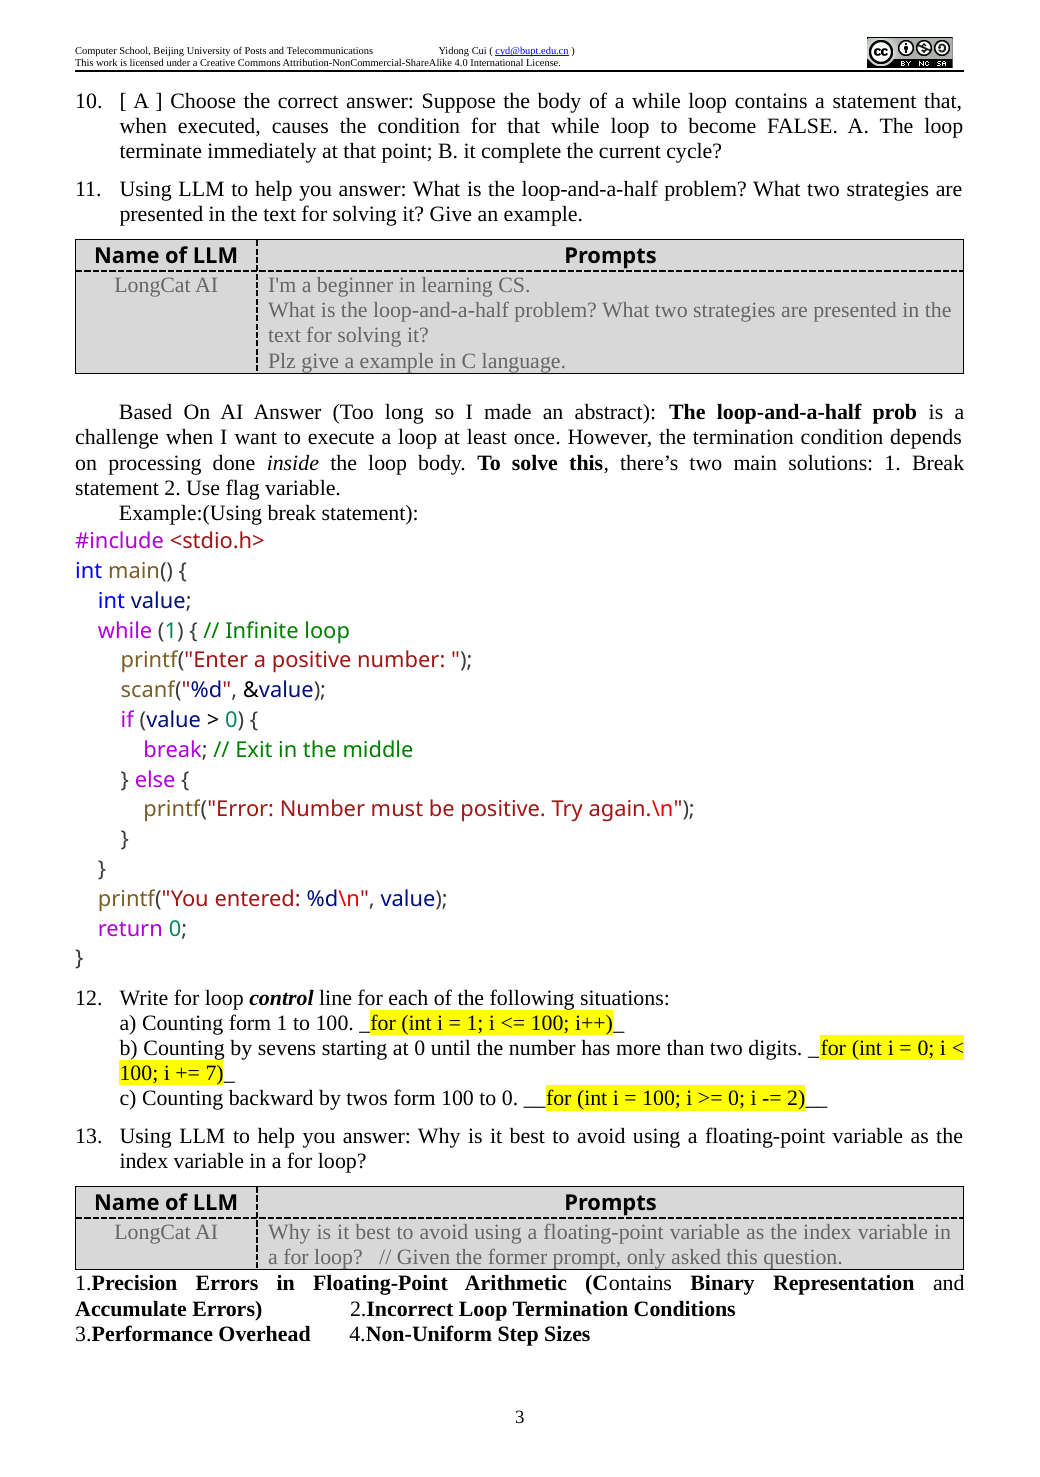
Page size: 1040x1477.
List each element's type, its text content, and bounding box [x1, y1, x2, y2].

subtitle Write for loop control line for each of the following situations: a) Counting form 1 to 100. _for (int i = 1; i <= 100; i++)_ b) Counting by sevens starting at 0 until the number has more than two digits. _for (int i = 0; i < 100; i += 7)_ c) Counting backward by twos form 100 to 0. __for (int i = 100; i >= 0; i -= 2)__ [75, 984, 964, 1111]
table_header Prompts [257, 240, 963, 270]
text } [75, 942, 964, 972]
text int main() { [75, 555, 964, 585]
text int value; [75, 585, 964, 614]
text printf("Enter a positive number: "); [75, 644, 964, 674]
subtitle Using LLM to help you answer: Why is it best to avoid using a floating-point variable as the index variable in a for loop? [75, 1123, 964, 1173]
text if (value > 0) { [75, 704, 964, 734]
text } else { [75, 763, 964, 793]
text } [75, 853, 964, 883]
text while (1) { // Infinite loop [75, 614, 964, 644]
text printf("Error: Number must be positive. Try again.\n"); [75, 793, 964, 823]
subtitle [ A ] Choose the correct answer: Suppose the body of a while loop contains a statement that, when executed, causes the condition for that while loop to become FALSE. A. The loop terminate immediately at that point; B. it complete the current cycle? [75, 88, 964, 164]
text #include <stdio.h> [75, 525, 964, 555]
table_header Prompts [257, 1187, 963, 1217]
text return 0; [75, 912, 964, 942]
table_cell Why is it best to avoid using a floating-point variable as the index variable in a for loop? // Given the former prompt, only asked this question. [257, 1217, 963, 1269]
text 3.Performance Overhead 4.Non-Uniform Step Sizes [75, 1321, 964, 1346]
table_cell LongCat AI [76, 270, 257, 373]
table_cell I'm a beginner in learning CS. What is the loop-and-a-half problem? What two strategies are presented in the text for solving it? Plz give a example in C language. [257, 270, 963, 373]
table_header Name of LLM [76, 1187, 257, 1217]
text printf("You entered: %d\n", value); [75, 883, 964, 912]
text 1.Precision Errors in Floating-Point Arithmetic (Contains Binary Representation and Accumulate Errors) 2.Incorrect Loop Termination Conditions [75, 1270, 964, 1321]
subtitle Using LLM to help you answer: What is the loop-and-a-half problem? What two strategies are presented in the text for solving it? Give an example. [75, 176, 964, 227]
text break; // Exit in the middle [75, 734, 964, 763]
text Example:(Using break statement): [75, 500, 964, 525]
text scanf("%d", &value); [75, 674, 964, 704]
picture [867, 37, 953, 68]
table_cell LongCat AI [76, 1217, 257, 1269]
text Based On AI Answer (Too long so I made an abstract): The loop-and-a-half prob is a challenge when I want to execute a loop at least once. However, the termination condition depends on processing done inside the loop body. To solve this, there’s two main solutions: 1. Break statement 2. Use flag variable. [75, 399, 964, 500]
text } [75, 823, 964, 853]
table_header Name of LLM [76, 240, 257, 270]
